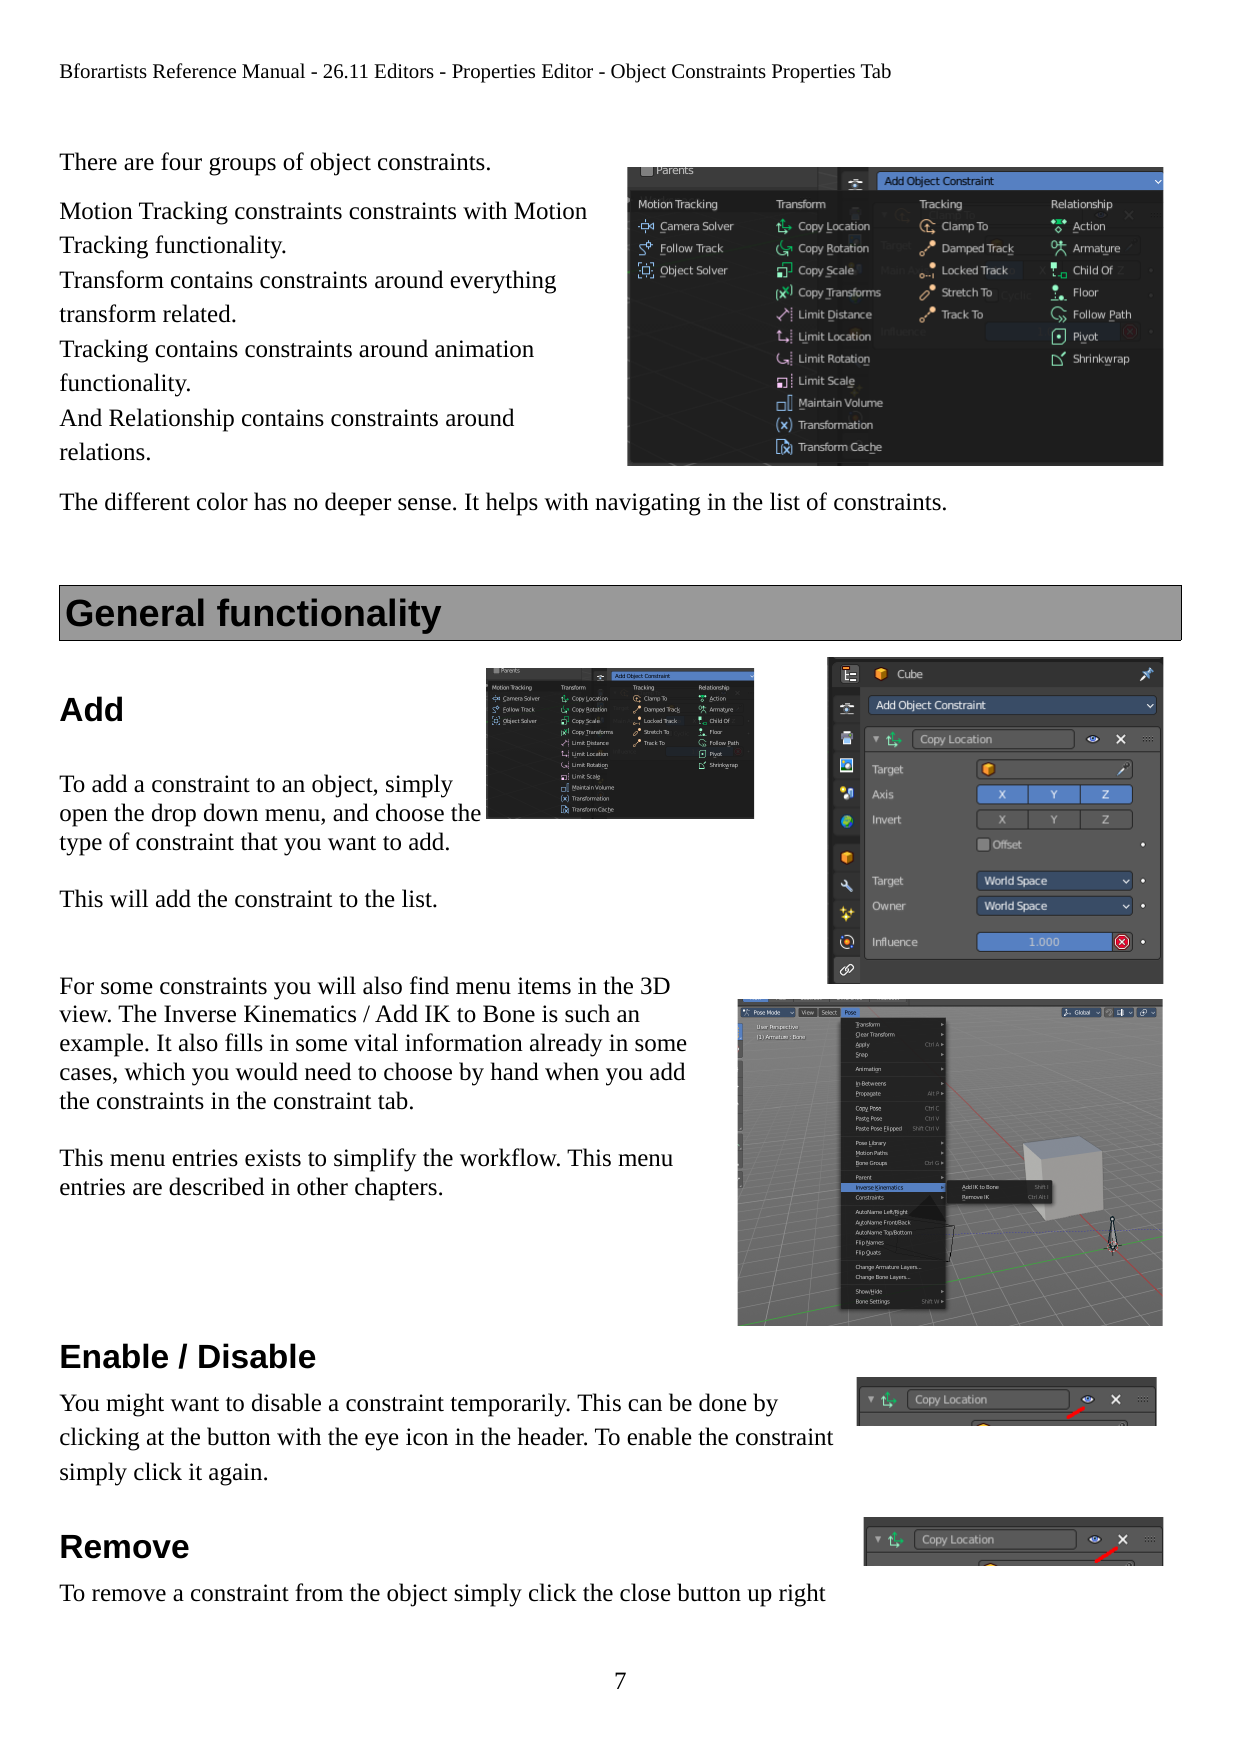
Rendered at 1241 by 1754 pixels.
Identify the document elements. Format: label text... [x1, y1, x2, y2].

text For some constraints you will also find menu items in the 3D view. The Inverse Kinematics / Add IK to Bone is such an example. It also fills in some vital information already in some cases, which you would need to choose by hand when you add the constraints in the constraint tab. [59, 971, 1181, 1114]
picture [486, 668, 755, 819]
subtitle [1164, 689, 1181, 728]
text There are four groups of object constraints. [59, 147, 1181, 176]
subtitle Remove [59, 1527, 863, 1565]
subtitle Add [59, 689, 486, 728]
picture [856, 1377, 1157, 1426]
text To add a constraint to an object, simply open the drop down menu, and choose the type of constraint that you want to add. [59, 769, 827, 856]
table_header General functionality [60, 586, 1181, 640]
text The different color has no deeper sense. It helps with navigating in the list of constraints. [59, 487, 1181, 515]
subtitle [755, 689, 827, 728]
subtitle Enable / Disable [59, 1337, 1181, 1375]
text To remove a constraint from the object simply click the close button up right [59, 1578, 1181, 1606]
text This will add the constraint to the list. [59, 884, 827, 913]
picture [863, 1517, 1164, 1566]
picture [737, 999, 1163, 1326]
text Motion Tracking constraints constraints with Motion Tracking functionality. Transform contains constraints around everything transform related. Tracking contains constraints around animation functionality. And Relationship contains constraints around relations. [59, 196, 627, 466]
text You might want to disable a constraint temporarily. This can be done by clicking at the button with the eye icon in the header. To enable the constraint simply click it again. [59, 1388, 1181, 1485]
picture [827, 657, 1164, 984]
subtitle [1164, 1527, 1181, 1565]
text This menu entries exists to simplify the workflow. This menu entries are described in other chapters. [59, 1143, 737, 1201]
picture [627, 167, 1164, 466]
